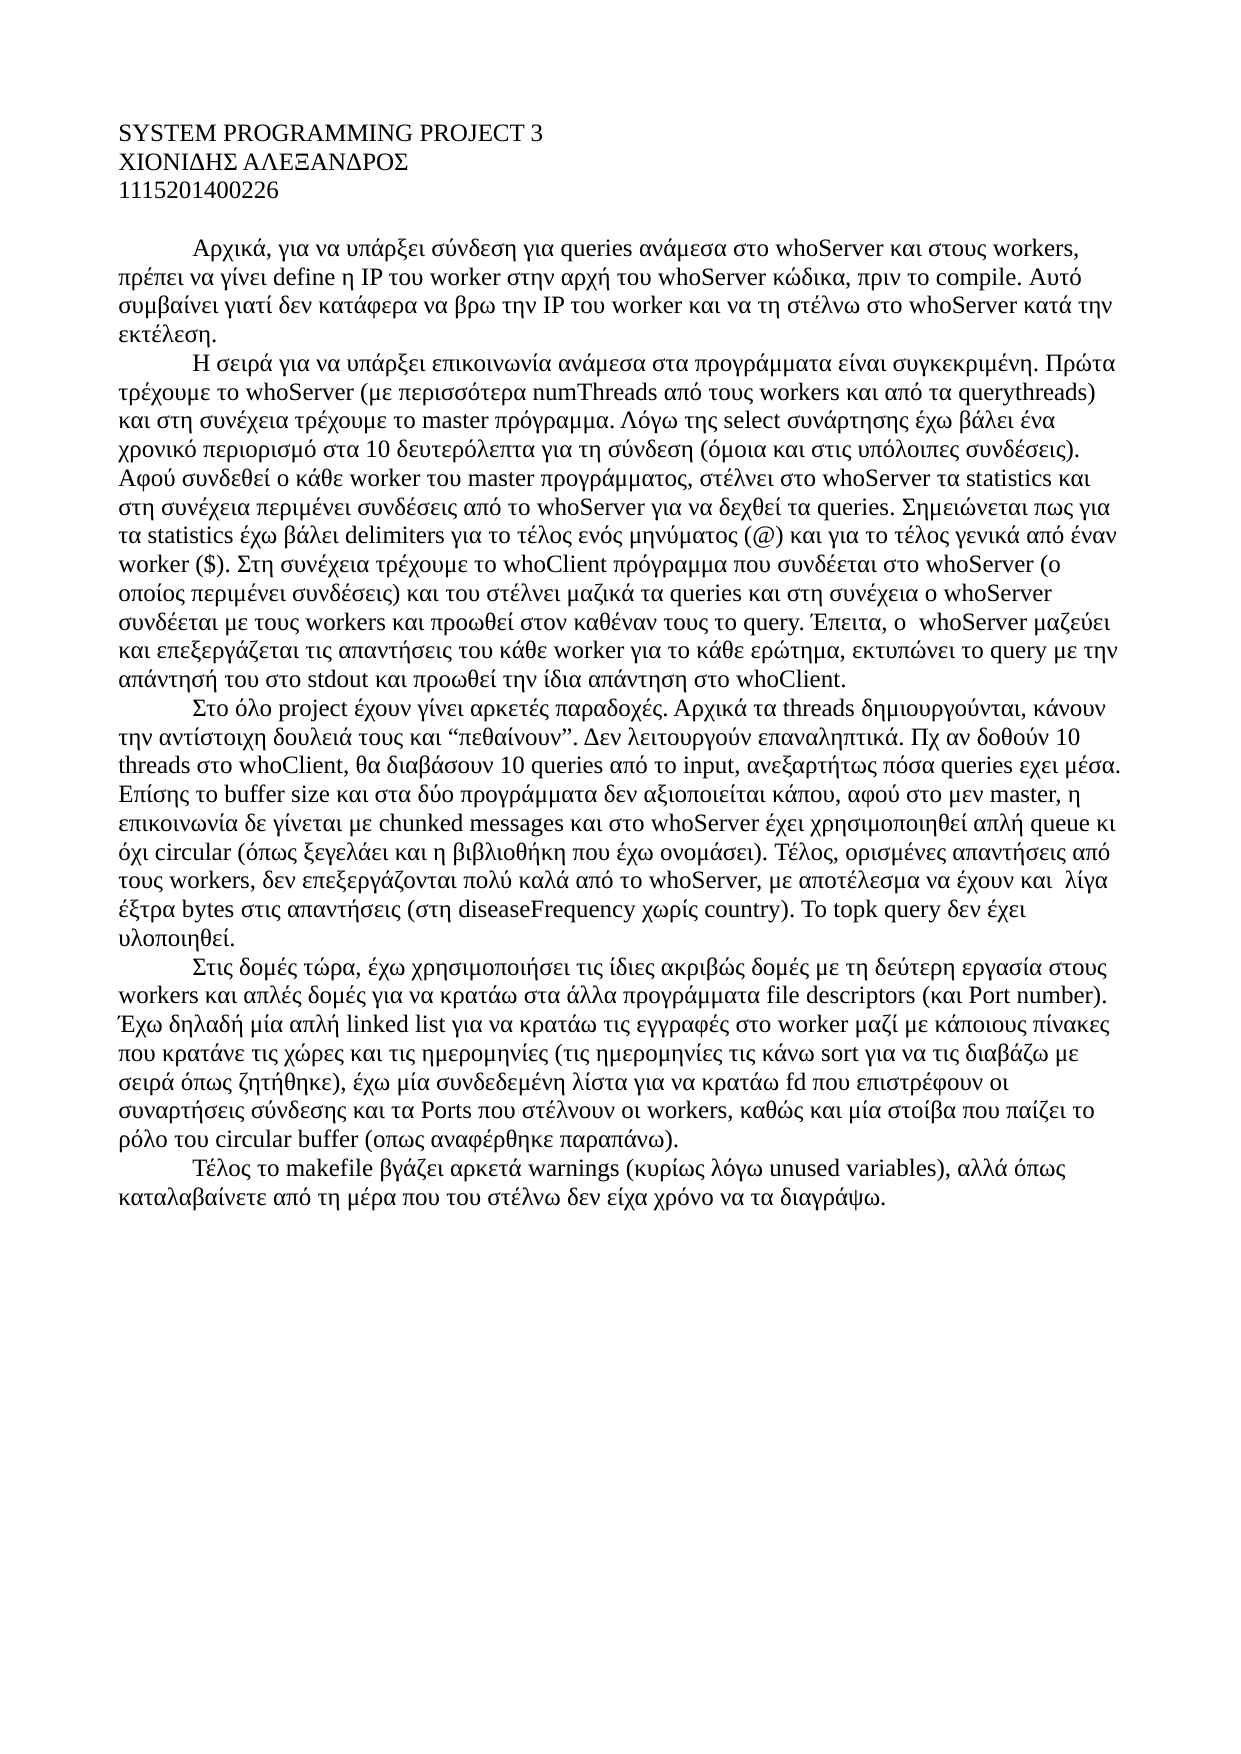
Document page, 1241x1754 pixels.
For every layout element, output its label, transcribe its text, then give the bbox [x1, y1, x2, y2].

text Η σειρά για να υπάρξει επικοινωνία ανάμεσα στα προγράμματα είναι συγκεκριμένη. Πρώτα τρέχουμε το whoServer (με περισσότερα numThreads από τους workers και από τα querythreads) και στη συνέχεια τρέχουμε το master πρόγραμμα. Λόγω της select συνάρτησης έχω βάλει ένα χρονικό περιορισμό στα 10 δευτερόλεπτα για τη σύνδεση (όμοια και στις υπόλοιπες συνδέσεις). Αφού συνδεθεί ο κάθε worker του master προγράμματος, στέλνει στο whoServer τα statistics και στη συνέχεια περιμένει συνδέσεις από το whoServer για να δεχθεί τα queries. Σημειώνεται πως για τα statistics έχω βάλει delimiters για το τέλος ενός μηνύματος (@) και για το τέλος γενικά από έναν worker ($). Στη συνέχεια τρέχουμε το whoClient πρόγραμμα που συνδέεται στο whoServer (ο οποίος περιμένει συνδέσεις) και του στέλνει μαζικά τα queries και στη συνέχεια ο whoServer συνδέεται με τους workers και προωθεί στον καθέναν τους το query. Έπειτα, ο whoServer μαζεύει και επεξεργάζεται τις απαντήσεις του κάθε worker για το κάθε ερώτημα, εκτυπώνει το query με την απάντησή του στο stdout και προωθεί την ίδια απάντηση στο whoClient. [118, 348, 1122, 693]
text Στο όλο project έχουν γίνει αρκετές παραδοχές. Αρχικά τα threads δημιουργούνται, κάνουν την αντίστοιχη δουλειά τους και “πεθαίνουν”. Δεν λειτουργούν επαναληπτικά. Πχ αν δοθούν 10 threads στο whoClient, θα διαβάσουν 10 queries από το input, ανεξαρτήτως πόσα queries εχει μέσα. Επίσης το buffer size και στα δύο προγράμματα δεν αξιοποιείται κάπου, αφού στο μεν master, η επικοινωνία δε γίνεται με chunked messages και στο whoServer έχει χρησιμοποιηθεί απλή queue κι όχι circular (όπως ξεγελάει και η βιβλιοθήκη που έχω ονομάσει). Τέλος, ορισμένες απαντήσεις από τους workers, δεν επεξεργάζονται πολύ καλά από το whoServer, με αποτέλεσμα να έχουν και λίγα έξτρα bytes στις απαντήσεις (στη diseaseFrequency χωρίς country). Το topk query δεν έχει υλοποιηθεί. [118, 693, 1122, 952]
text Στις δομές τώρα, έχω χρησιμοποιήσει τις ίδιες ακριβώς δομές με τη δεύτερη εργασία στους workers και απλές δομές για να κρατάω στα άλλα προγράμματα file descriptors (και Port number). Έχω δηλαδή μία απλή linked list για να κρατάω τις εγγραφές στο worker μαζί με κάποιους πίνακες που κρατάνε τις χώρες και τις ημερομηνίες (τις ημερομηνίες τις κάνω sort για να τις διαβάζω με σειρά όπως ζητήθηκε), έχω μία συνδεδεμένη λίστα για να κρατάω fd που επιστρέφουν οι συναρτήσεις σύνδεσης και τα Ports που στέλνουν οι workers, καθώς και μία στοίβα που παίζει το ρόλο του circular buffer (οπως αναφέρθηκε παραπάνω). [118, 952, 1122, 1153]
text 1115201400226 [118, 176, 1122, 204]
text ΧΙΟΝΙΔΗΣ ΑΛΕΞΑΝΔΡΟΣ [118, 147, 1122, 176]
text Τέλος το makefile βγάζει αρκετά warnings (κυρίως λόγω unused variables), αλλά όπως καταλαβαίνετε από τη μέρα που του στέλνω δεν είχα χρόνο να τα διαγράψω. [118, 1153, 1122, 1211]
text SYSTEM PROGRAMMING PROJECT 3 [118, 118, 1122, 147]
text Αρχικά, για να υπάρξει σύνδεση για queries ανάμεσα στο whoServer και στους workers, πρέπει να γίνει define η IP του worker στην αρχή του whoServer κώδικα, πριν το compile. Αυτό συμβαίνει γιατί δεν κατάφερα να βρω την IP του worker και να τη στέλνω στο whoServer κατά την εκτέλεση. [118, 233, 1122, 348]
